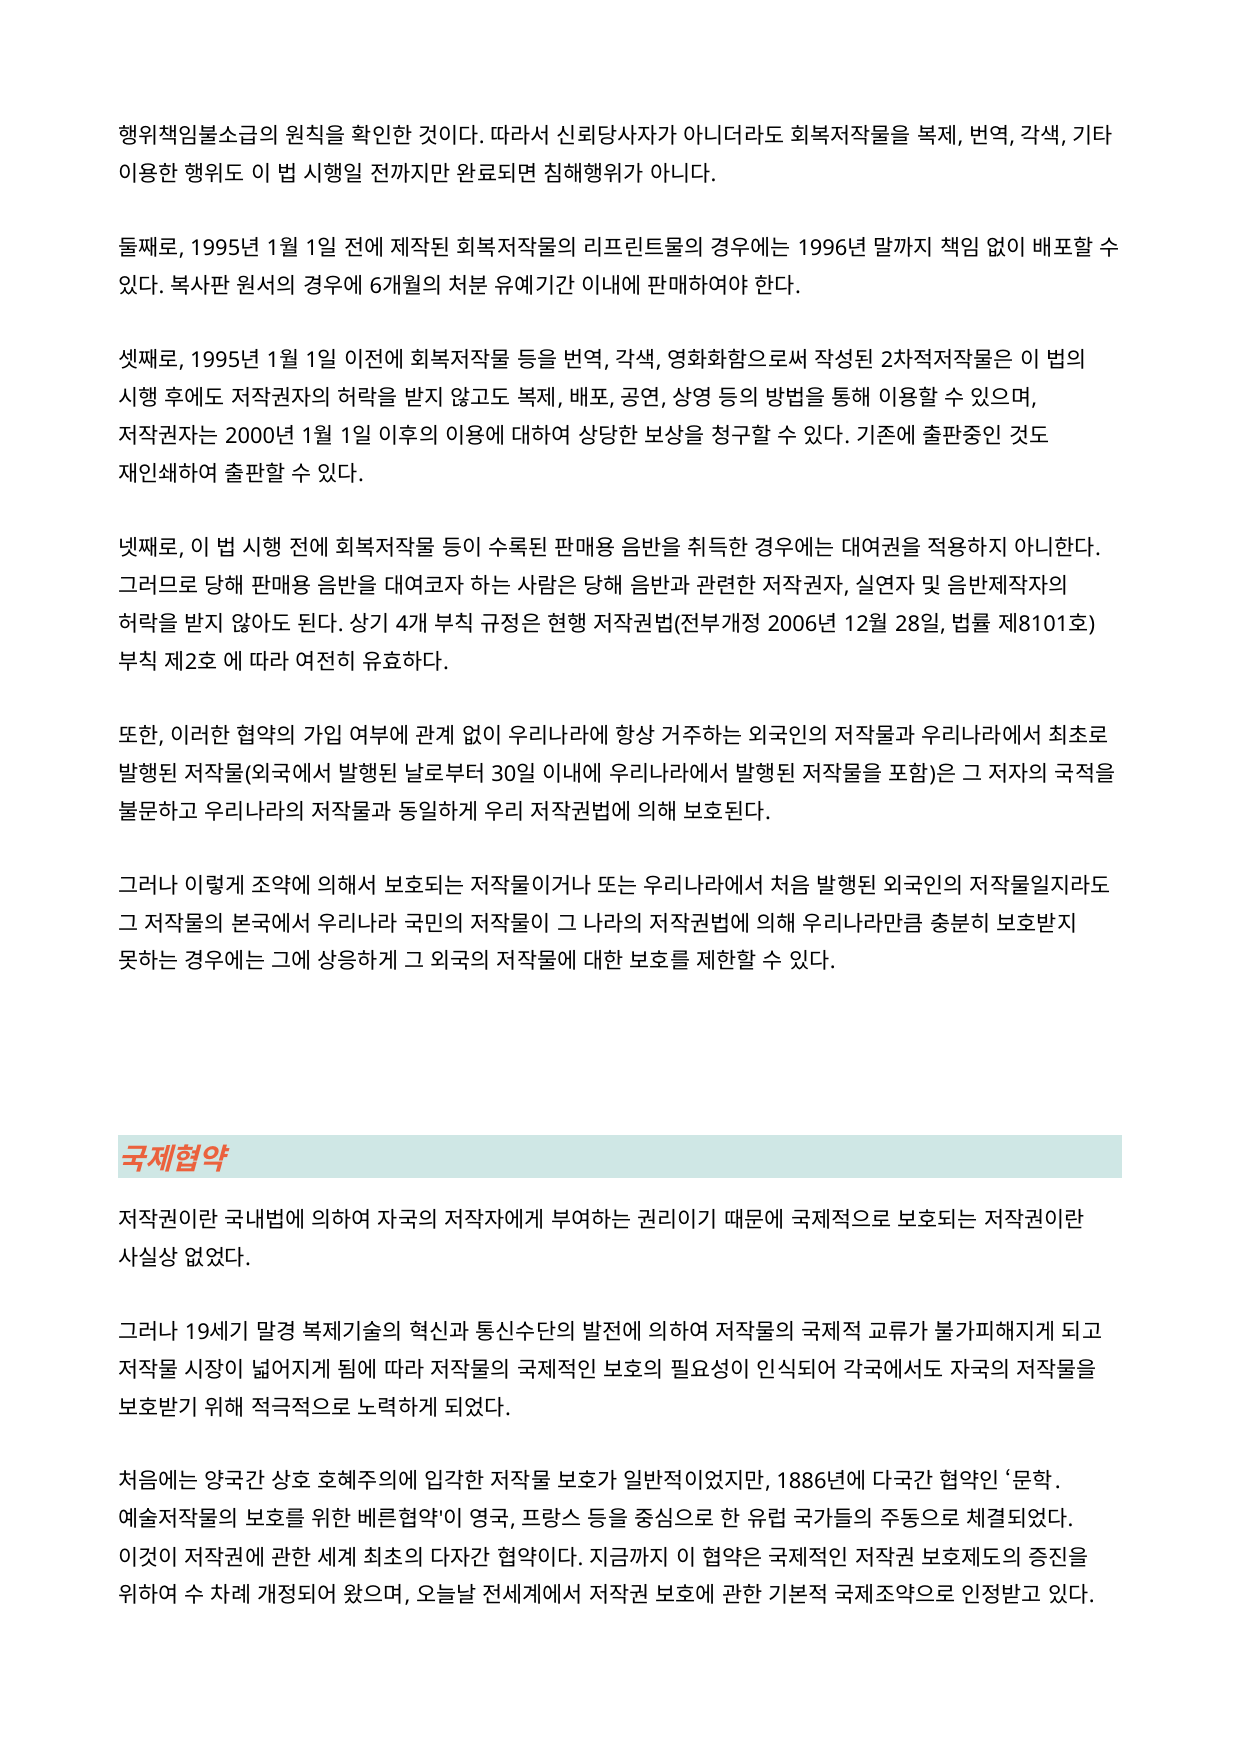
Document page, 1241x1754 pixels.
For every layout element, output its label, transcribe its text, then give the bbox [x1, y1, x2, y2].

text 또한, 이러한 협약의 가입 여부에 관계 없이 우리나라에 항상 거주하는 외국인의 저작물과 우리나라에서 최초로 발행된 저작물(외국에서 발행된 날로부터 30일 이내에 우리나라에서 발행된 저작물을 포함)은 그 저자의 국적을 불문하고 우리나라의 저작물과 동일하게 우리 저작권법에 의해 보호된다. [118, 718, 1122, 826]
text 처음에는 양국간 상호 호혜주의에 입각한 저작물 보호가 일반적이었지만, 1886년에 다국간 협약인 ‘문학․예술저작물의 보호를 위한 베른협약'이 영국, 프랑스 등을 중심으로 한 유럽 국가들의 주동으로 체결되었다. 이것이 저작권에 관한 세계 최초의 다자간 협약이다. 지금까지 이 협약은 국제적인 저작권 보호제도의 증진을 위하여 수 차례 개정되어 왔으며, 오늘날 전세계에서 저작권 보호에 관한 기본적 국제조약으로 인정받고 있다. [118, 1463, 1122, 1609]
title 국제협약 [118, 1135, 1122, 1178]
text 둘째로, 1995년 1월 1일 전에 제작된 회복저작물의 리프린트물의 경우에는 1996년 말까지 책임 없이 배포할 수 있다. 복사판 원서의 경우에 6개월의 처분 유예기간 이내에 판매하여야 한다. [118, 230, 1122, 300]
text 넷째로, 이 법 시행 전에 회복저작물 등이 수록된 판매용 음반을 취득한 경우에는 대여권을 적용하지 아니한다. 그러므로 당해 판매용 음반을 대여코자 하는 사람은 당해 음반과 관련한 저작권자, 실연자 및 음반제작자의 허락을 받지 않아도 된다. 상기 4개 부칙 규정은 현행 저작권법(전부개정 2006년 12월 28일, 법률 제8101호) 부칙 제2호 에 따라 여전히 유효하다. [118, 530, 1122, 676]
text 행위책임불소급의 원칙을 확인한 것이다. 따라서 신뢰당사자가 아니더라도 회복저작물을 복제, 번역, 각색, 기타 이용한 행위도 이 법 시행일 전까지만 완료되면 침해행위가 아니다. [118, 118, 1122, 188]
text 그러나 이렇게 조약에 의해서 보호되는 저작물이거나 또는 우리나라에서 처음 발행된 외국인의 저작물일지라도 그 저작물의 본국에서 우리나라 국민의 저작물이 그 나라의 저작권법에 의해 우리나라만큼 충분히 보호받지 못하는 경우에는 그에 상응하게 그 외국의 저작물에 대한 보호를 제한할 수 있다. [118, 868, 1122, 975]
text 그러나 19세기 말경 복제기술의 혁신과 통신수단의 발전에 의하여 저작물의 국제적 교류가 불가피해지게 되고 저작물 시장이 넓어지게 됨에 따라 저작물의 국제적인 보호의 필요성이 인식되어 각국에서도 자국의 저작물을 보호받기 위해 적극적으로 노력하게 되었다. [118, 1314, 1122, 1421]
text 셋째로, 1995년 1월 1일 이전에 회복저작물 등을 번역, 각색, 영화화함으로써 작성된 2차적저작물은 이 법의 시행 후에도 저작권자의 허락을 받지 않고도 복제, 배포, 공연, 상영 등의 방법을 통해 이용할 수 있으며, 저작권자는 2000년 1월 1일 이후의 이용에 대하여 상당한 보상을 청구할 수 있다. 기존에 출판중인 것도 재인쇄하여 출판할 수 있다. [118, 342, 1122, 488]
text 저작권이란 국내법에 의하여 자국의 저작자에게 부여하는 권리이기 때문에 국제적으로 보호되는 저작권이란 사실상 없었다. [118, 1202, 1122, 1272]
